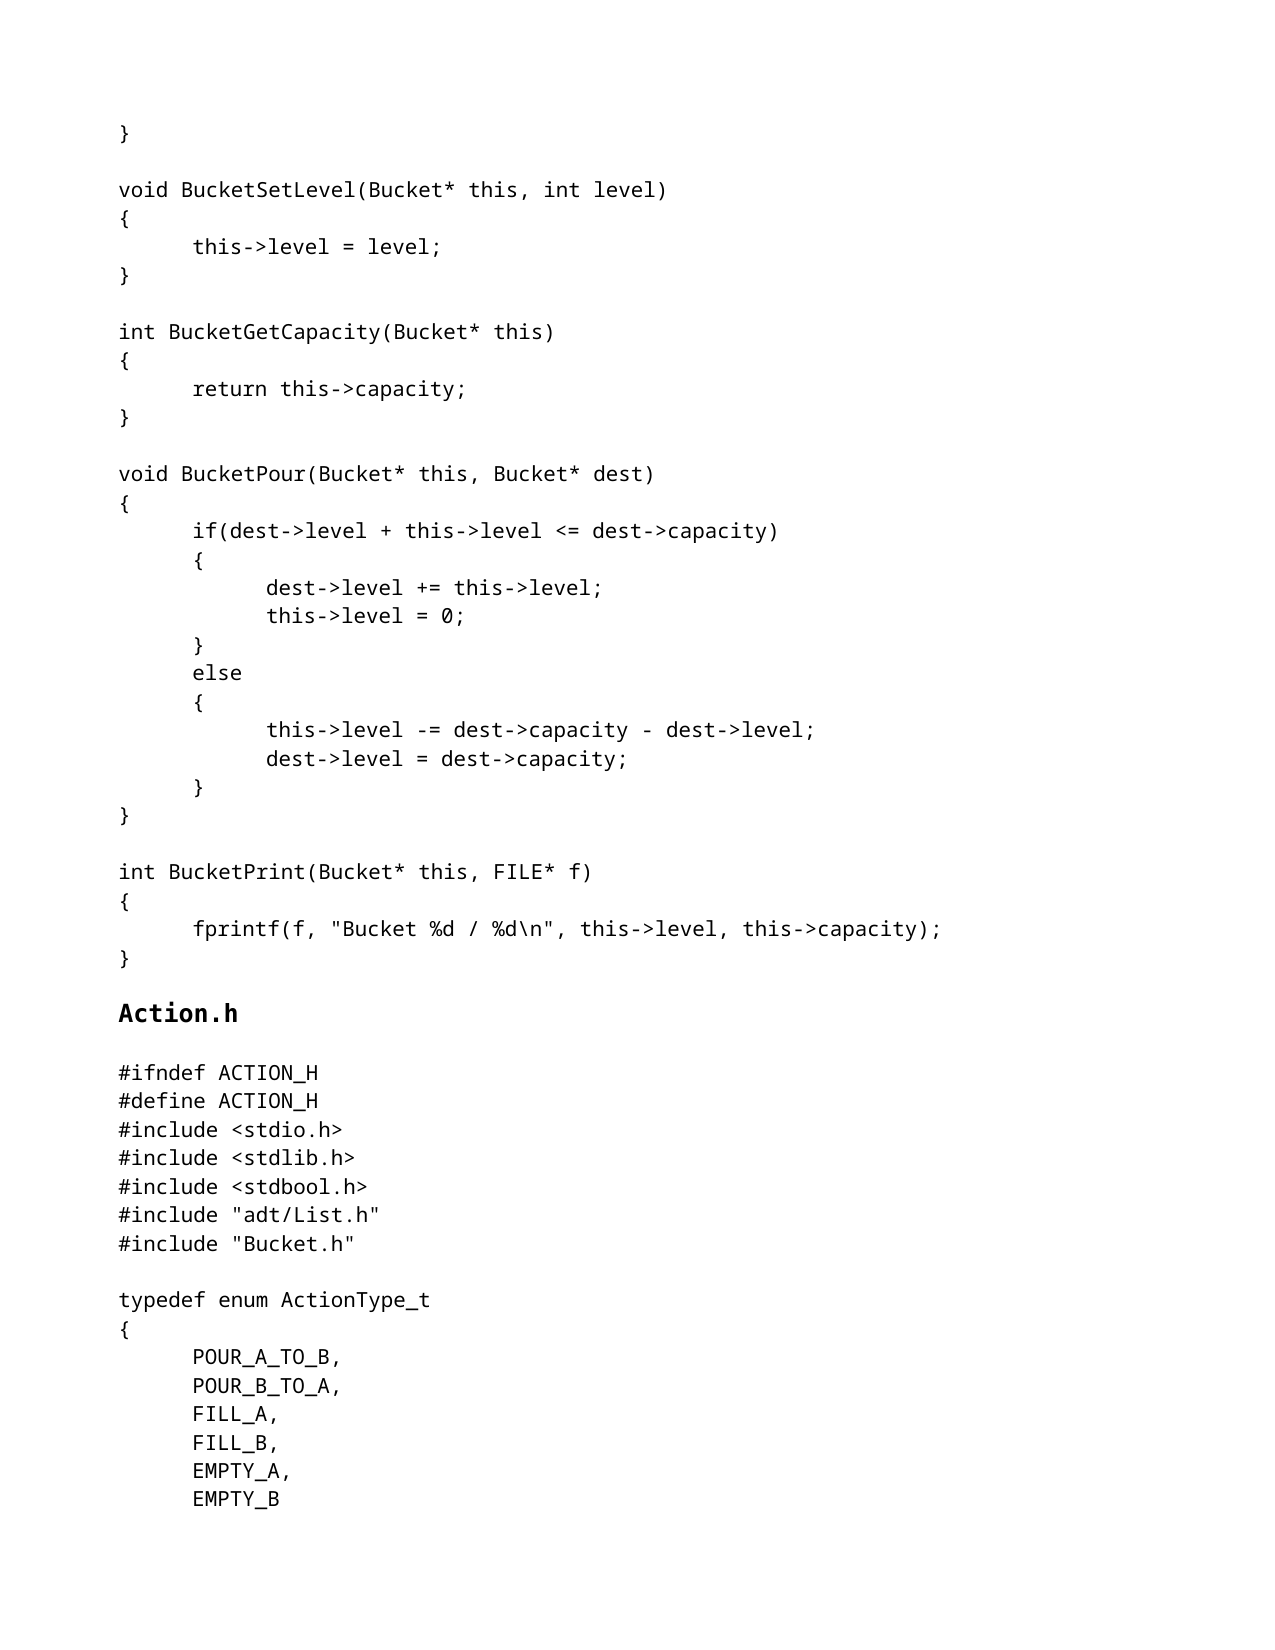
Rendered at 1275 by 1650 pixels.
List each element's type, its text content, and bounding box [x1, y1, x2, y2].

text { [118, 687, 1157, 715]
text fprintf(f, "Bucket %d / %d\n", this->level, this->capacity); [118, 914, 1157, 943]
text this->level = 0; [118, 602, 1157, 630]
text } [118, 801, 1157, 829]
text dest->level += this->level; [118, 573, 1157, 602]
text } [118, 630, 1157, 658]
text dest->level = dest->capacity; [118, 744, 1157, 772]
text } [118, 402, 1157, 431]
text #include "Bucket.h" [118, 1229, 1157, 1257]
text return this->capacity; [118, 374, 1157, 402]
text EMPTY_A, [118, 1456, 1157, 1484]
text typedef enum ActionType_t [118, 1286, 1157, 1314]
text } [118, 118, 1157, 147]
text } [118, 260, 1157, 289]
text if(dest->level + this->level <= dest->capacity) [118, 516, 1157, 545]
text { [118, 488, 1157, 516]
text { [118, 203, 1157, 232]
text { [118, 1314, 1157, 1342]
text void BucketSetLevel(Bucket* this, int level) [118, 175, 1157, 203]
text #include <stdlib.h> [118, 1143, 1157, 1172]
text POUR_B_TO_A, [118, 1371, 1157, 1399]
text this->level = level; [118, 232, 1157, 260]
text { [118, 545, 1157, 573]
text Action.h [118, 1000, 1157, 1029]
text #define ACTION_H [118, 1086, 1157, 1115]
text EMPTY_B [118, 1484, 1157, 1513]
text POUR_A_TO_B, [118, 1342, 1157, 1371]
text int BucketPrint(Bucket* this, FILE* f) [118, 857, 1157, 886]
text } [118, 772, 1157, 801]
text void BucketPour(Bucket* this, Bucket* dest) [118, 459, 1157, 488]
text int BucketGetCapacity(Bucket* this) [118, 317, 1157, 346]
text } [118, 943, 1157, 971]
text #ifndef ACTION_H [118, 1058, 1157, 1086]
text this->level -= dest->capacity - dest->level; [118, 715, 1157, 744]
text #include <stdbool.h> [118, 1172, 1157, 1200]
text { [118, 886, 1157, 914]
text { [118, 346, 1157, 374]
text FILL_A, [118, 1399, 1157, 1428]
text #include <stdio.h> [118, 1115, 1157, 1143]
text FILL_B, [118, 1428, 1157, 1456]
text #include "adt/List.h" [118, 1200, 1157, 1229]
text else [118, 658, 1157, 687]
